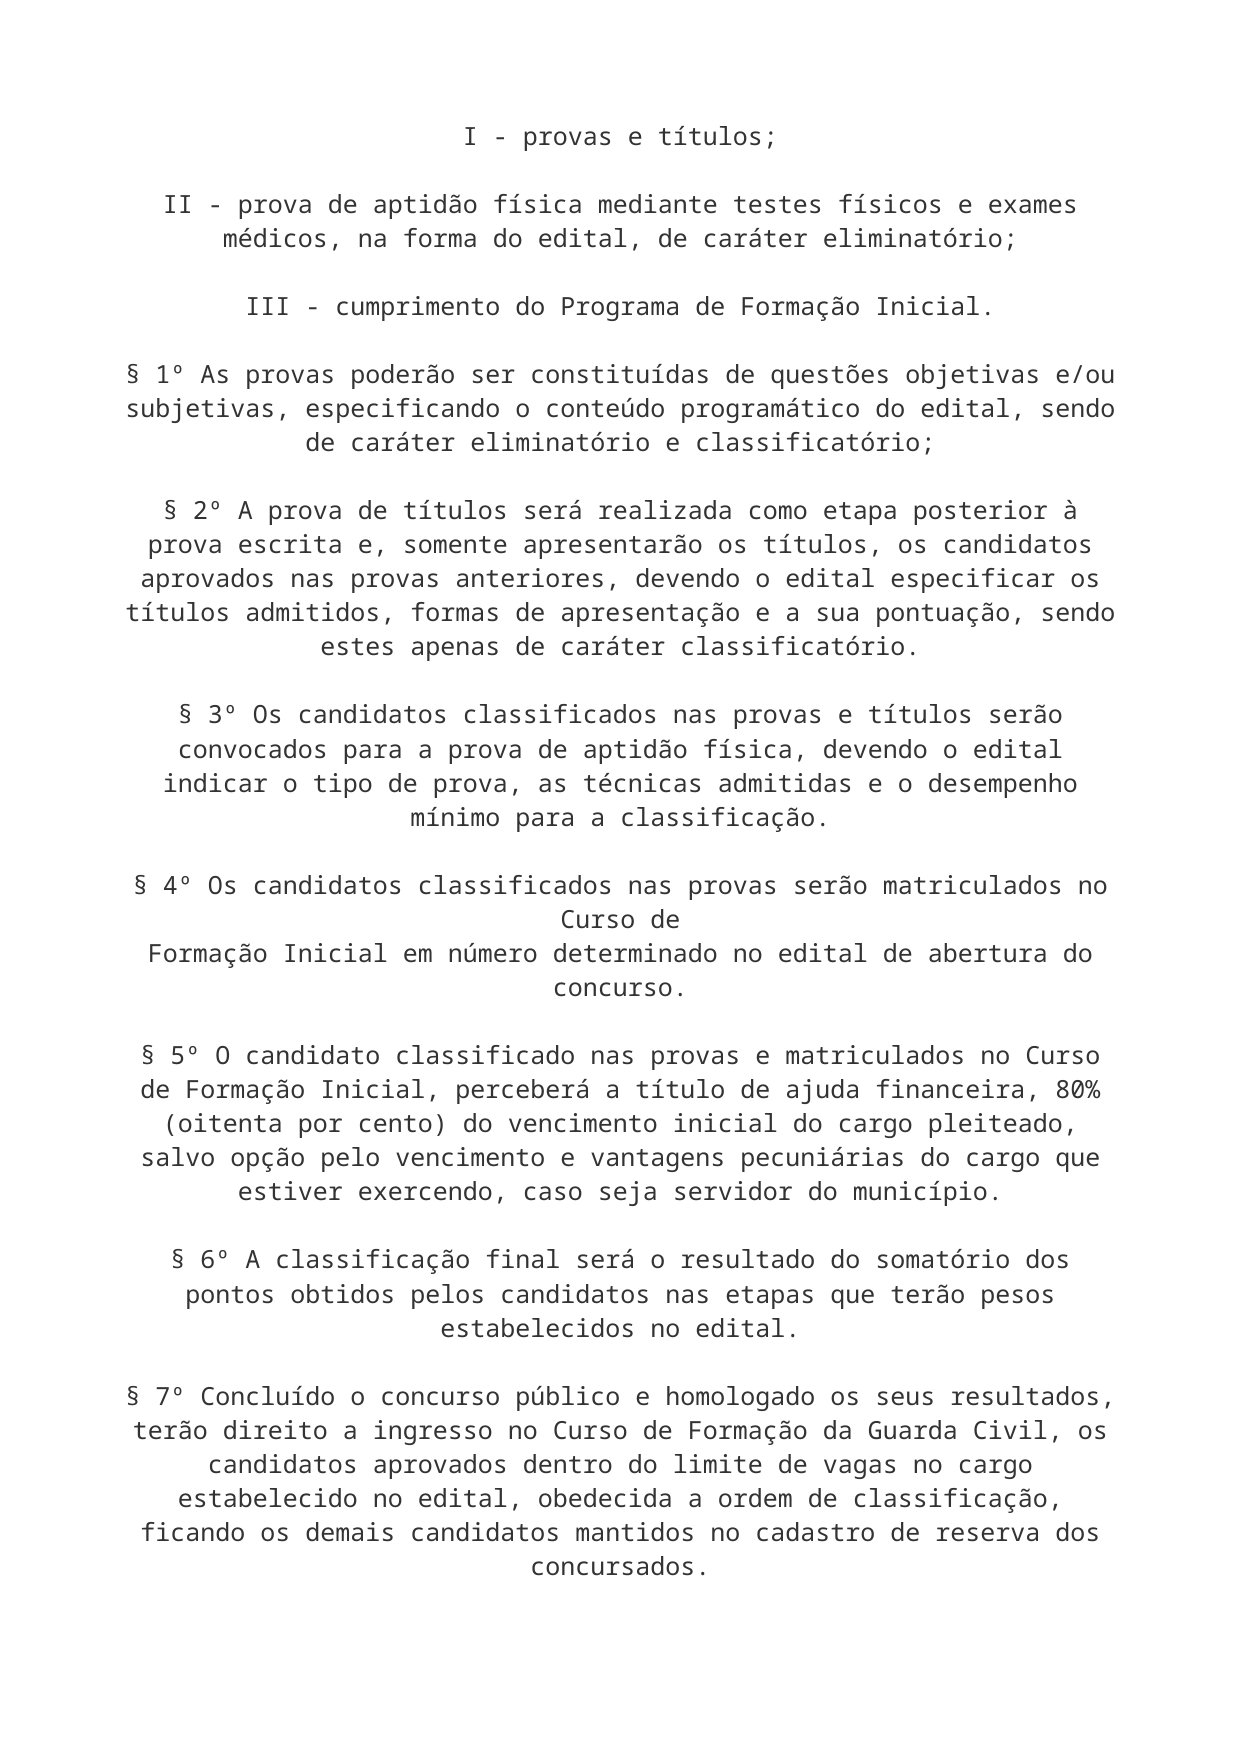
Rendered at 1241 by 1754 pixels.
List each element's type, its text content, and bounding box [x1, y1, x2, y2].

text I - provas e títulos; II - prova de aptidão física mediante testes físicos e exames médicos, na forma do edital, de caráter eliminatório; III - cumprimento do Programa de Formação Inicial. § 1º As provas poderão ser constituídas de questões objetivas e/ou subjetivas, especificando o conteúdo programático do edital, sendo de caráter eliminatório e classificatório; § 2º A prova de títulos será realizada como etapa posterior à prova escrita e, somente apresentarão os títulos, os candidatos aprovados nas provas anteriores, devendo o edital especificar os títulos admitidos, formas de apresentação e a sua pontuação, sendo estes apenas de caráter classificatório. § 3º Os candidatos classificados nas provas e títulos serão convocados para a prova de aptidão física, devendo o edital indicar o tipo de prova, as técnicas admitidas e o desempenho mínimo para a classificação. § 4º Os candidatos classificados nas provas serão matriculados no Curso de Formação Inicial em número determinado no edital de abertura do concurso. § 5º O candidato classificado nas provas e matriculados no Curso de Formação Inicial, perceberá a título de ajuda financeira, 80% (oitenta por cento) do vencimento inicial do cargo pleiteado, salvo opção pelo vencimento e vantagens pecuniárias do cargo que estiver exercendo, caso seja servidor do município. § 6º A classificação final será o resultado do somatório dos pontos obtidos pelos candidatos nas etapas que terão pesos estabelecidos no edital. § 7º Concluído o concurso público e homologado os seus resultados, terão direito a ingresso no Curso de Formação da Guarda Civil, os candidatos aprovados dentro do limite de vagas no cargo estabelecido no edital, obedecida a ordem de classificação, ficando os demais candidatos mantidos no cadastro de reserva dos concursados. [118, 118, 1122, 1617]
